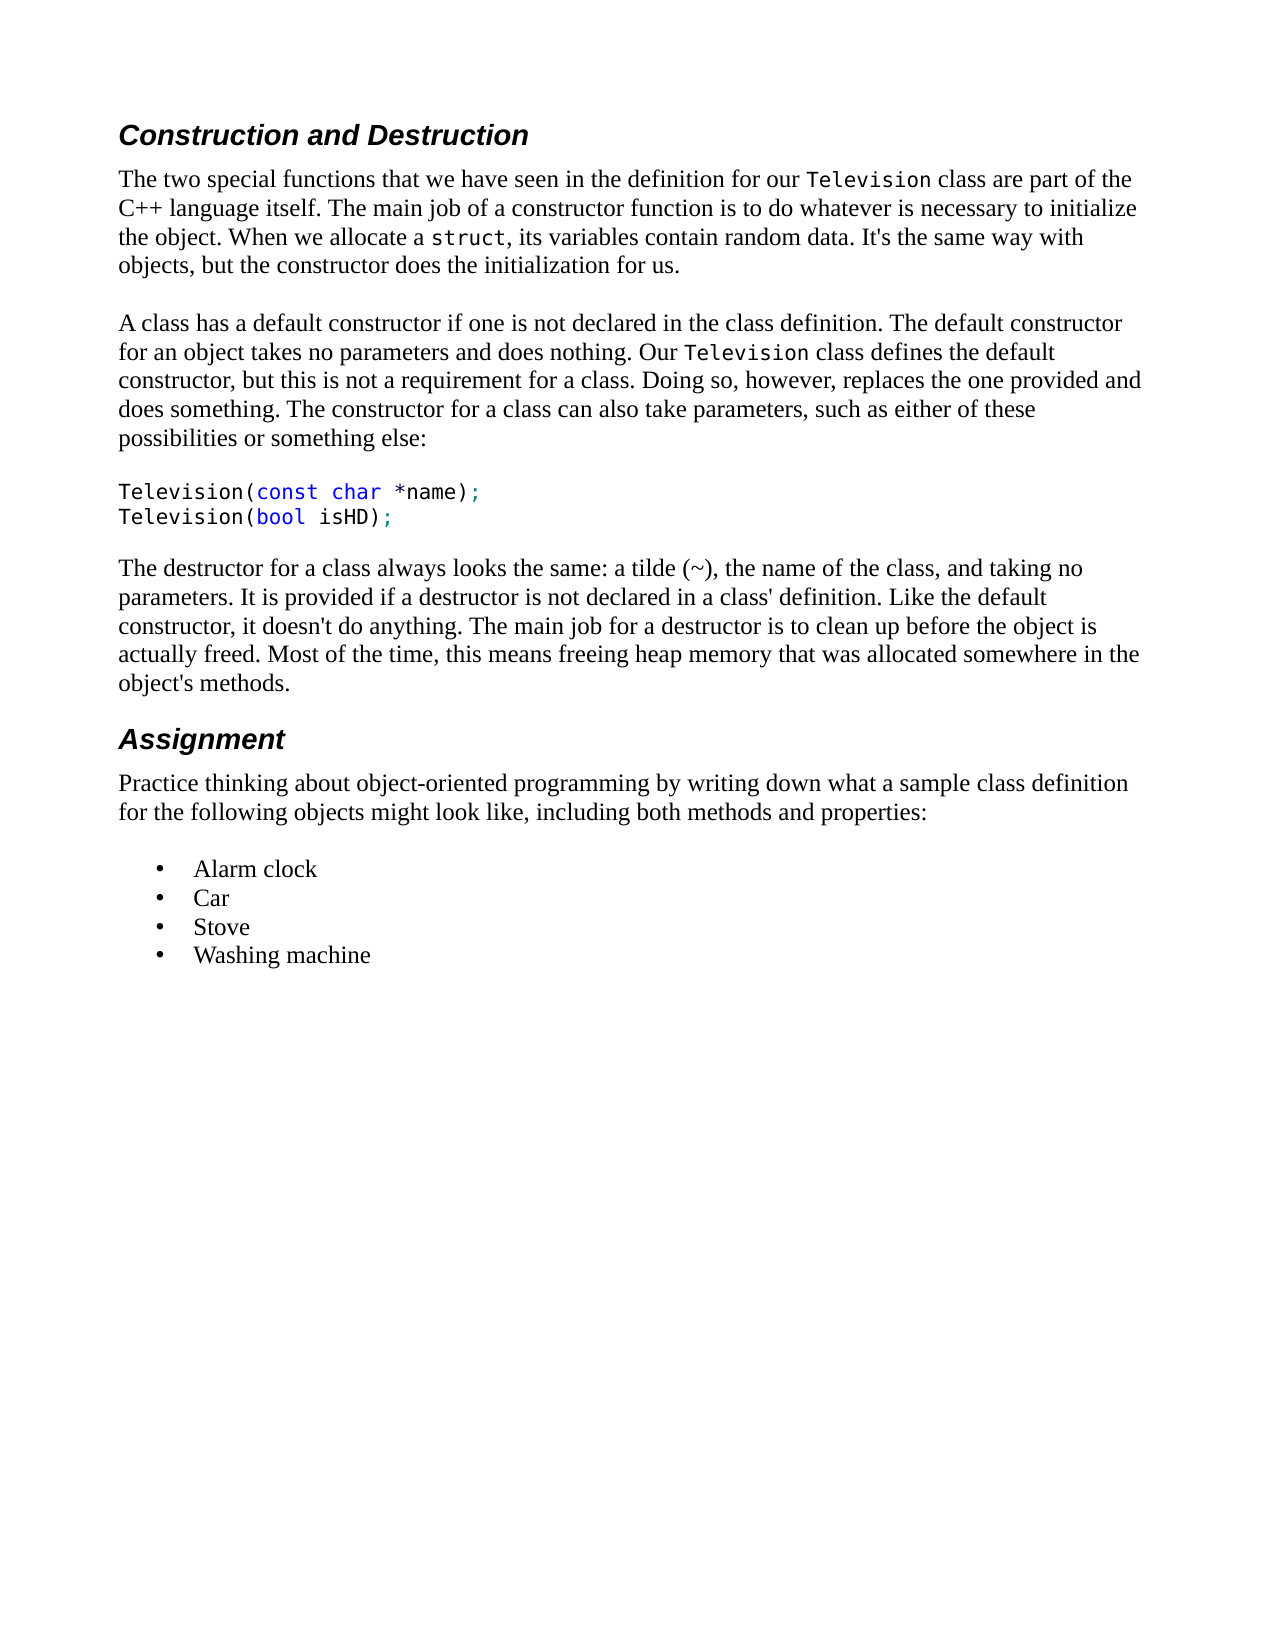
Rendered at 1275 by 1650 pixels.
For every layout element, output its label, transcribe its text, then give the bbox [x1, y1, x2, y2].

list Car [156, 883, 1157, 912]
list Washing machine [156, 941, 1157, 969]
text Practice thinking about object-oriented programming by writing down what a sample class definition for the following objects might look like, including both methods and properties: [118, 768, 1157, 826]
text A class has a default constructor if one is not declared in the class definition. The default constructor for an object takes no parameters and does nothing. Our Television class defines the default constructor, but this is not a requirement for a class. Doing so, however, replaces the one provided and does something. The constructor for a class can also take parameters, such as either of these possibilities or something else: [118, 308, 1157, 452]
text The two special functions that we have seen in the definition for our Television class are part of the C++ language itself. The main job of a constructor function is to do whatever is necessary to initialize the object. When we allocate a struct, its variables contain random data. It's the same way with objects, but the constructor does the initialization for us. [118, 164, 1157, 279]
text Television(const char *name); [118, 480, 1157, 505]
text Television(bool isHD); [118, 505, 1157, 529]
list Stove [156, 912, 1157, 941]
list Alarm clock [156, 854, 1157, 883]
subtitle Construction and Destruction [118, 118, 1157, 152]
subtitle Assignment [118, 722, 1157, 756]
text The destructor for a class always looks the same: a tilde (~), the name of the class, and taking no parameters. It is provided if a destructor is not declared in a class' definition. Like the default constructor, it doesn't do anything. The main job for a destructor is to clean up before the object is actually freed. Most of the time, this means freeing heap memory that was allocated somewhere in the object's methods. [118, 553, 1157, 697]
